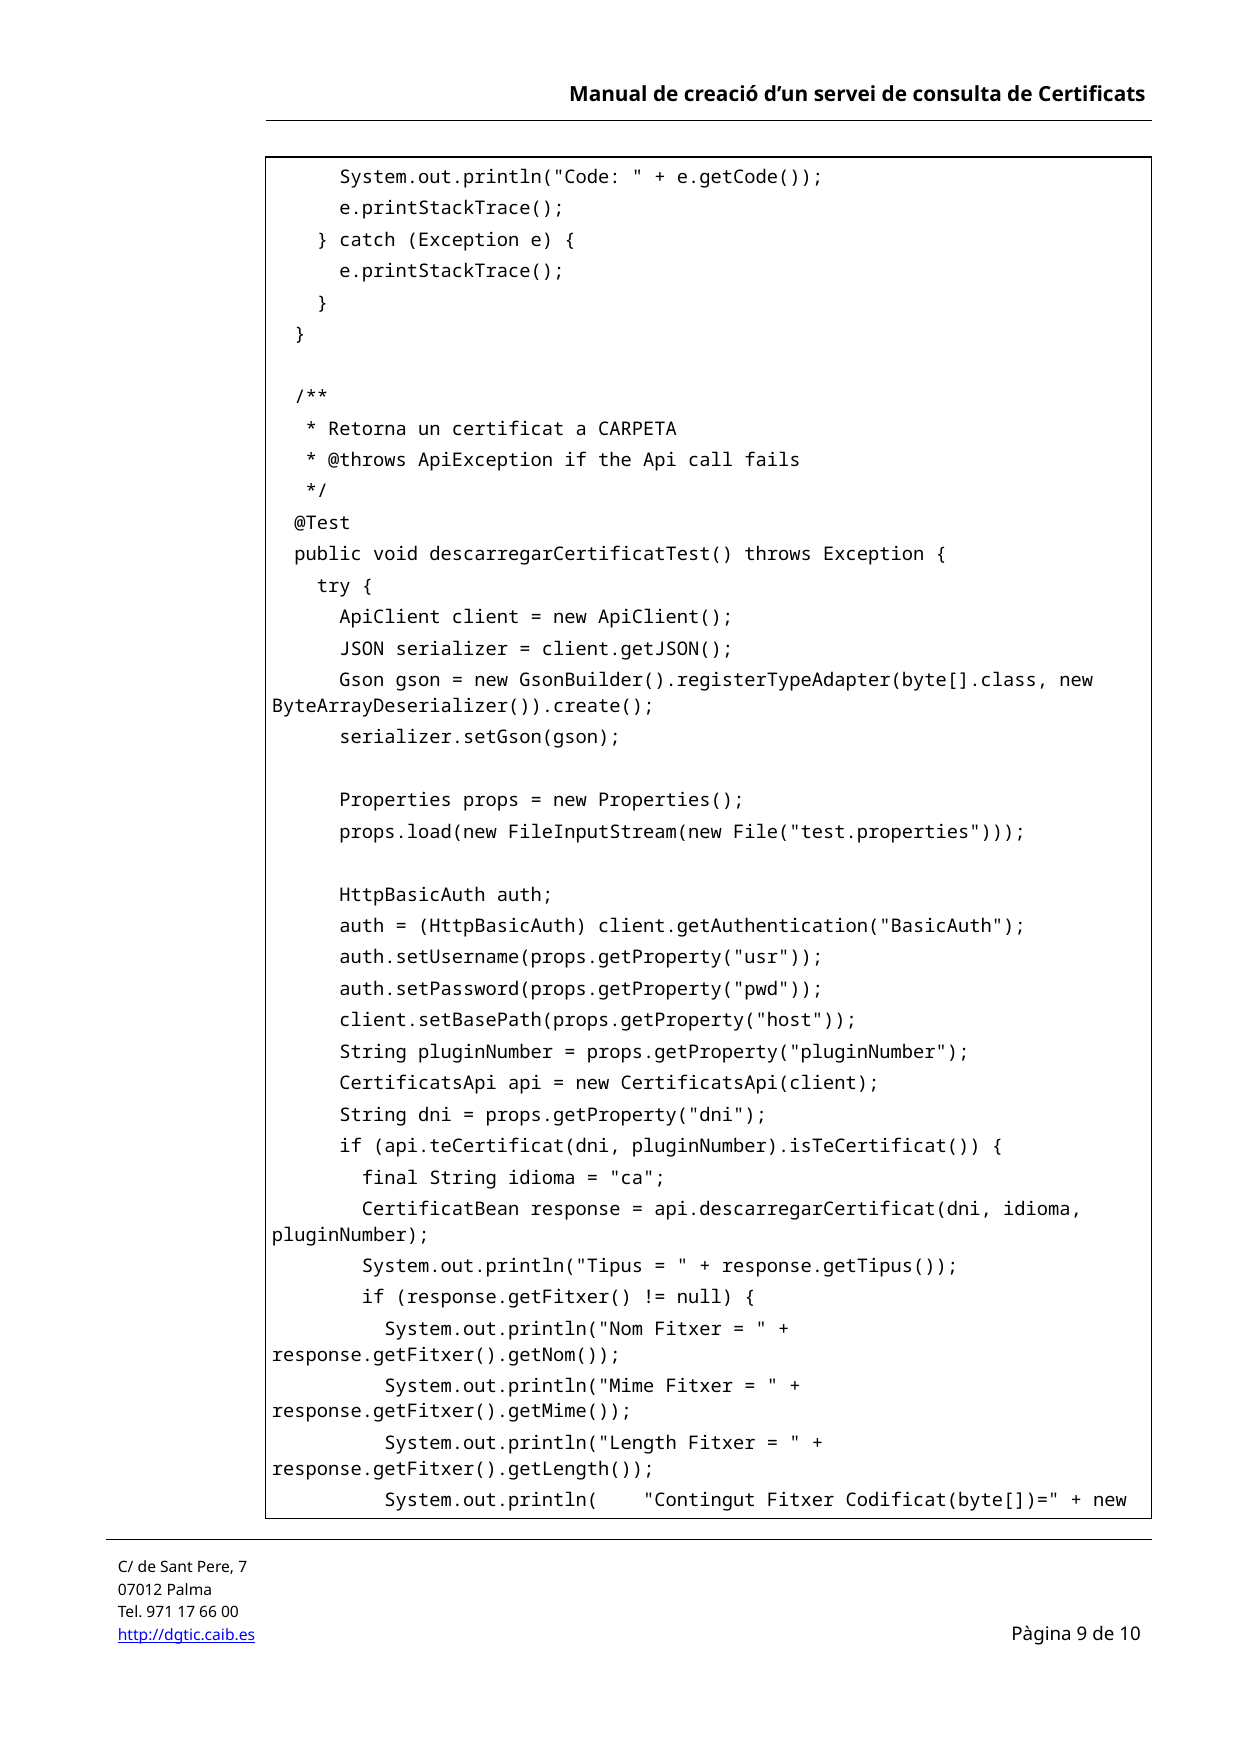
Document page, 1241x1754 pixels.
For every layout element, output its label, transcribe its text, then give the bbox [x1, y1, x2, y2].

table_header System.out.println("Code: " + e.getCode()); e.printStackTrace(); } catch (Exception e) { e.printStackTrace(); } } /** * Retorna un certificat a CARPETA * @throws ApiException if the Api call fails */ @Test public void descarregarCertificatTest() throws Exception { try { ApiClient client = new ApiClient(); JSON serializer = client.getJSON(); Gson gson = new GsonBuilder().registerTypeAdapter(byte[].class, new ByteArrayDeserializer()).create(); serializer.setGson(gson); Properties props = new Properties(); props.load(new FileInputStream(new File("test.properties"))); HttpBasicAuth auth; auth = (HttpBasicAuth) client.getAuthentication("BasicAuth"); auth.setUsername(props.getProperty("usr")); auth.setPassword(props.getProperty("pwd")); client.setBasePath(props.getProperty("host")); String pluginNumber = props.getProperty("pluginNumber"); CertificatsApi api = new CertificatsApi(client); String dni = props.getProperty("dni"); if (api.teCertificat(dni, pluginNumber).isTeCertificat()) { final String idioma = "ca"; CertificatBean response = api.descarregarCertificat(dni, idioma, pluginNumber); System.out.println("Tipus = " + response.getTipus()); if (response.getFitxer() != null) { System.out.println("Nom Fitxer = " + response.getFitxer().getNom()); System.out.println("Mime Fitxer = " + response.getFitxer().getMime()); System.out.println("Length Fitxer = " + response.getFitxer().getLength()); System.out.println( "Contingut Fitxer Codificat(byte[])=" + new [266, 158, 1151, 1517]
